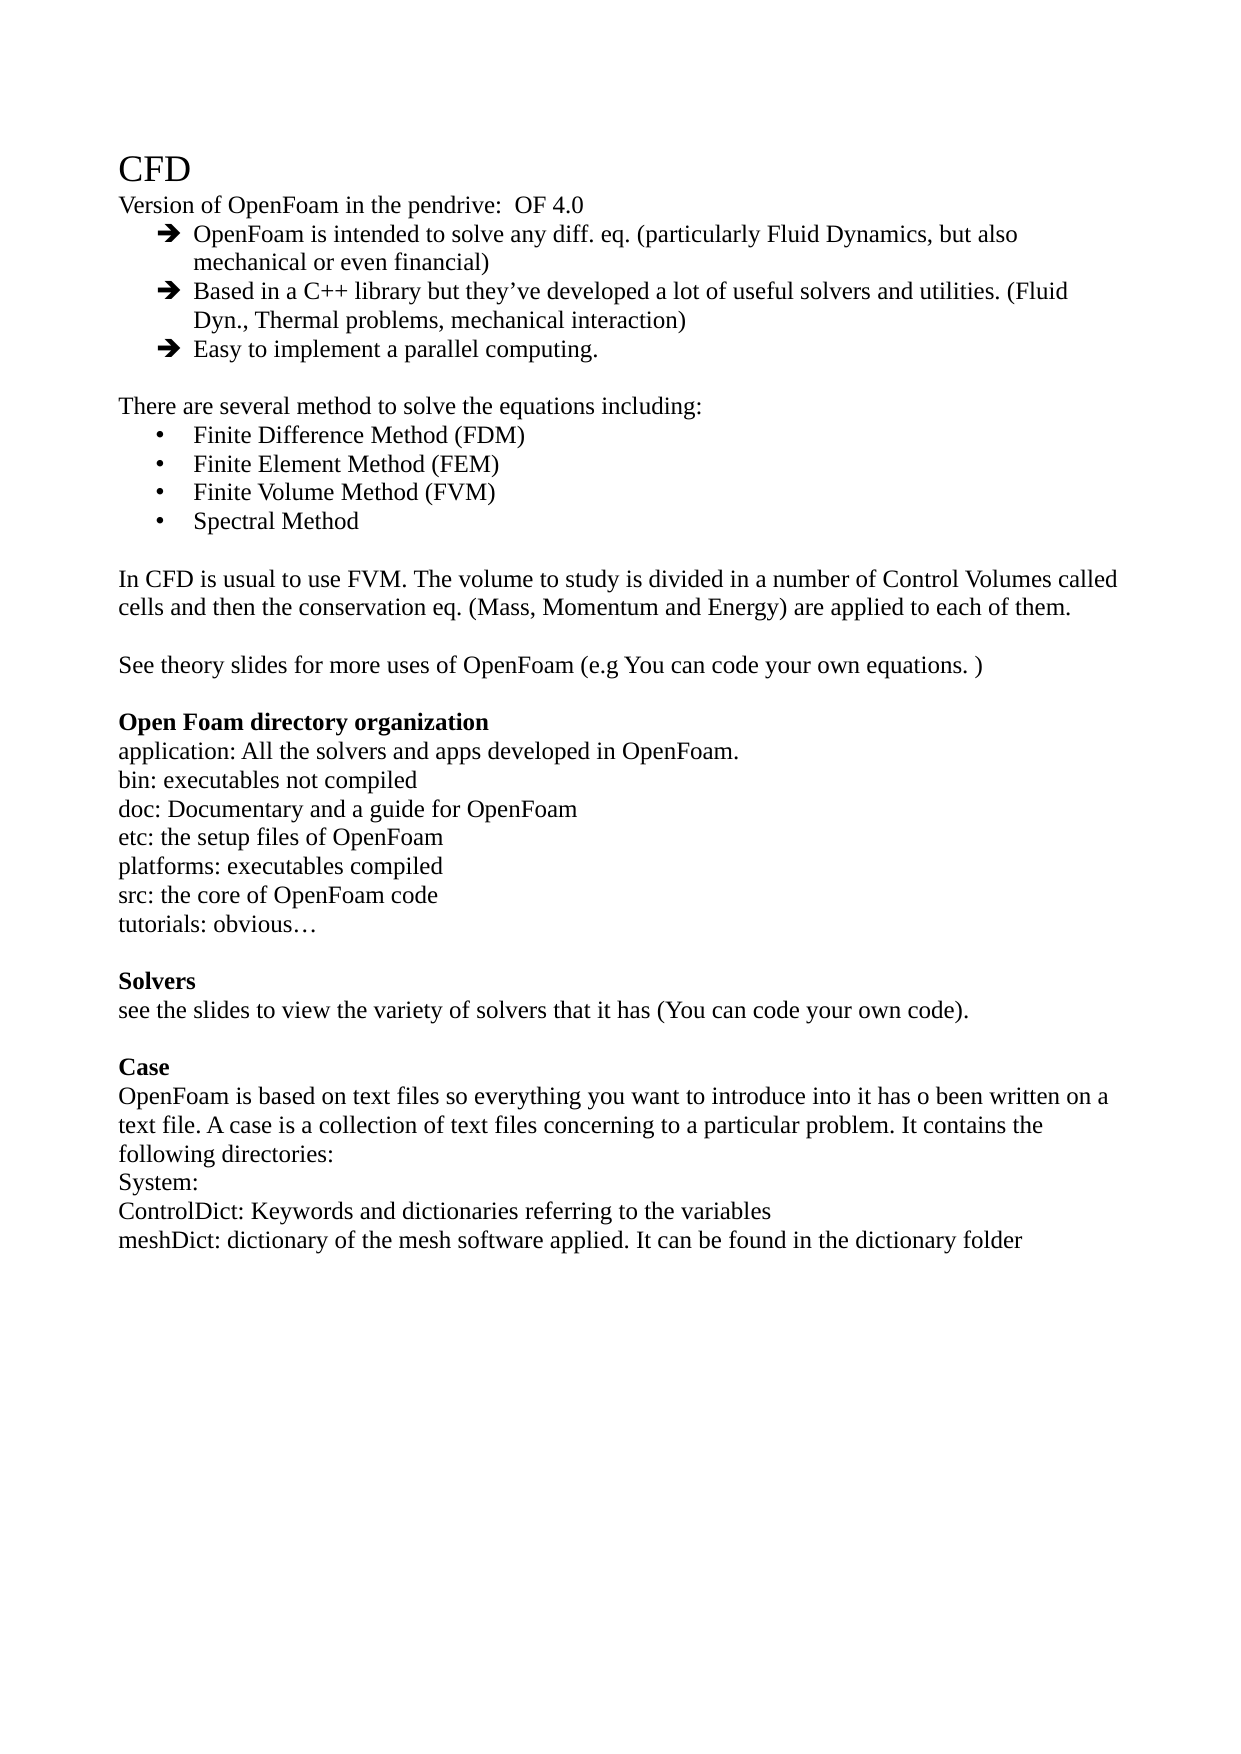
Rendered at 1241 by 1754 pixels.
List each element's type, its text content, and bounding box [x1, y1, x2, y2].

text There are several method to solve the equations including: [118, 391, 1122, 420]
list Based in a C++ library but they’ve developed a lot of useful solvers and utilities. (Fluid Dyn., Thermal problems, mechanical interaction) [156, 276, 1122, 334]
list Finite Element Method (FEM) [156, 449, 1122, 477]
text System: [118, 1167, 1122, 1196]
text src: the core of OpenFoam code [118, 880, 1122, 909]
text CFD [118, 147, 1122, 190]
text application: All the solvers and apps developed in OpenFoam. [118, 736, 1122, 765]
list Easy to implement a parallel computing. [156, 334, 1122, 362]
text In CFD is usual to use FVM. The volume to study is divided in a number of Control Volumes called cells and then the conservation eq. (Mass, Momentum and Energy) are applied to each of them. [118, 564, 1122, 621]
list Finite Difference Method (FDM) [156, 420, 1122, 449]
text Case [118, 1052, 1122, 1081]
list OpenFoam is intended to solve any diff. eq. (particularly Fluid Dynamics, but also mechanical or even financial) [156, 219, 1122, 276]
text see the slides to view the variety of solvers that it has (You can code your own code). [118, 995, 1122, 1024]
text Version of OpenFoam in the pendrive: OF 4.0 [118, 190, 1122, 219]
text See theory slides for more uses of OpenFoam (e.g You can code your own equations. ) [118, 650, 1122, 679]
text tutorials: obvious… [118, 909, 1122, 937]
text Solvers [118, 966, 1122, 995]
text meshDict: dictionary of the mesh software applied. It can be found in the dictionary folder [118, 1225, 1122, 1254]
list Finite Volume Method (FVM) [156, 477, 1122, 506]
text doc: Documentary and a guide for OpenFoam [118, 794, 1122, 822]
list Spectral Method [156, 506, 1122, 535]
text OpenFoam is based on text files so everything you want to introduce into it has o been written on a text file. A case is a collection of text files concerning to a particular problem. It contains the following directories: [118, 1081, 1122, 1167]
text Open Foam directory organization [118, 707, 1122, 736]
text platforms: executables compiled [118, 851, 1122, 880]
text etc: the setup files of OpenFoam [118, 822, 1122, 851]
text bin: executables not compiled [118, 765, 1122, 794]
text ControlDict: Keywords and dictionaries referring to the variables [118, 1196, 1122, 1225]
